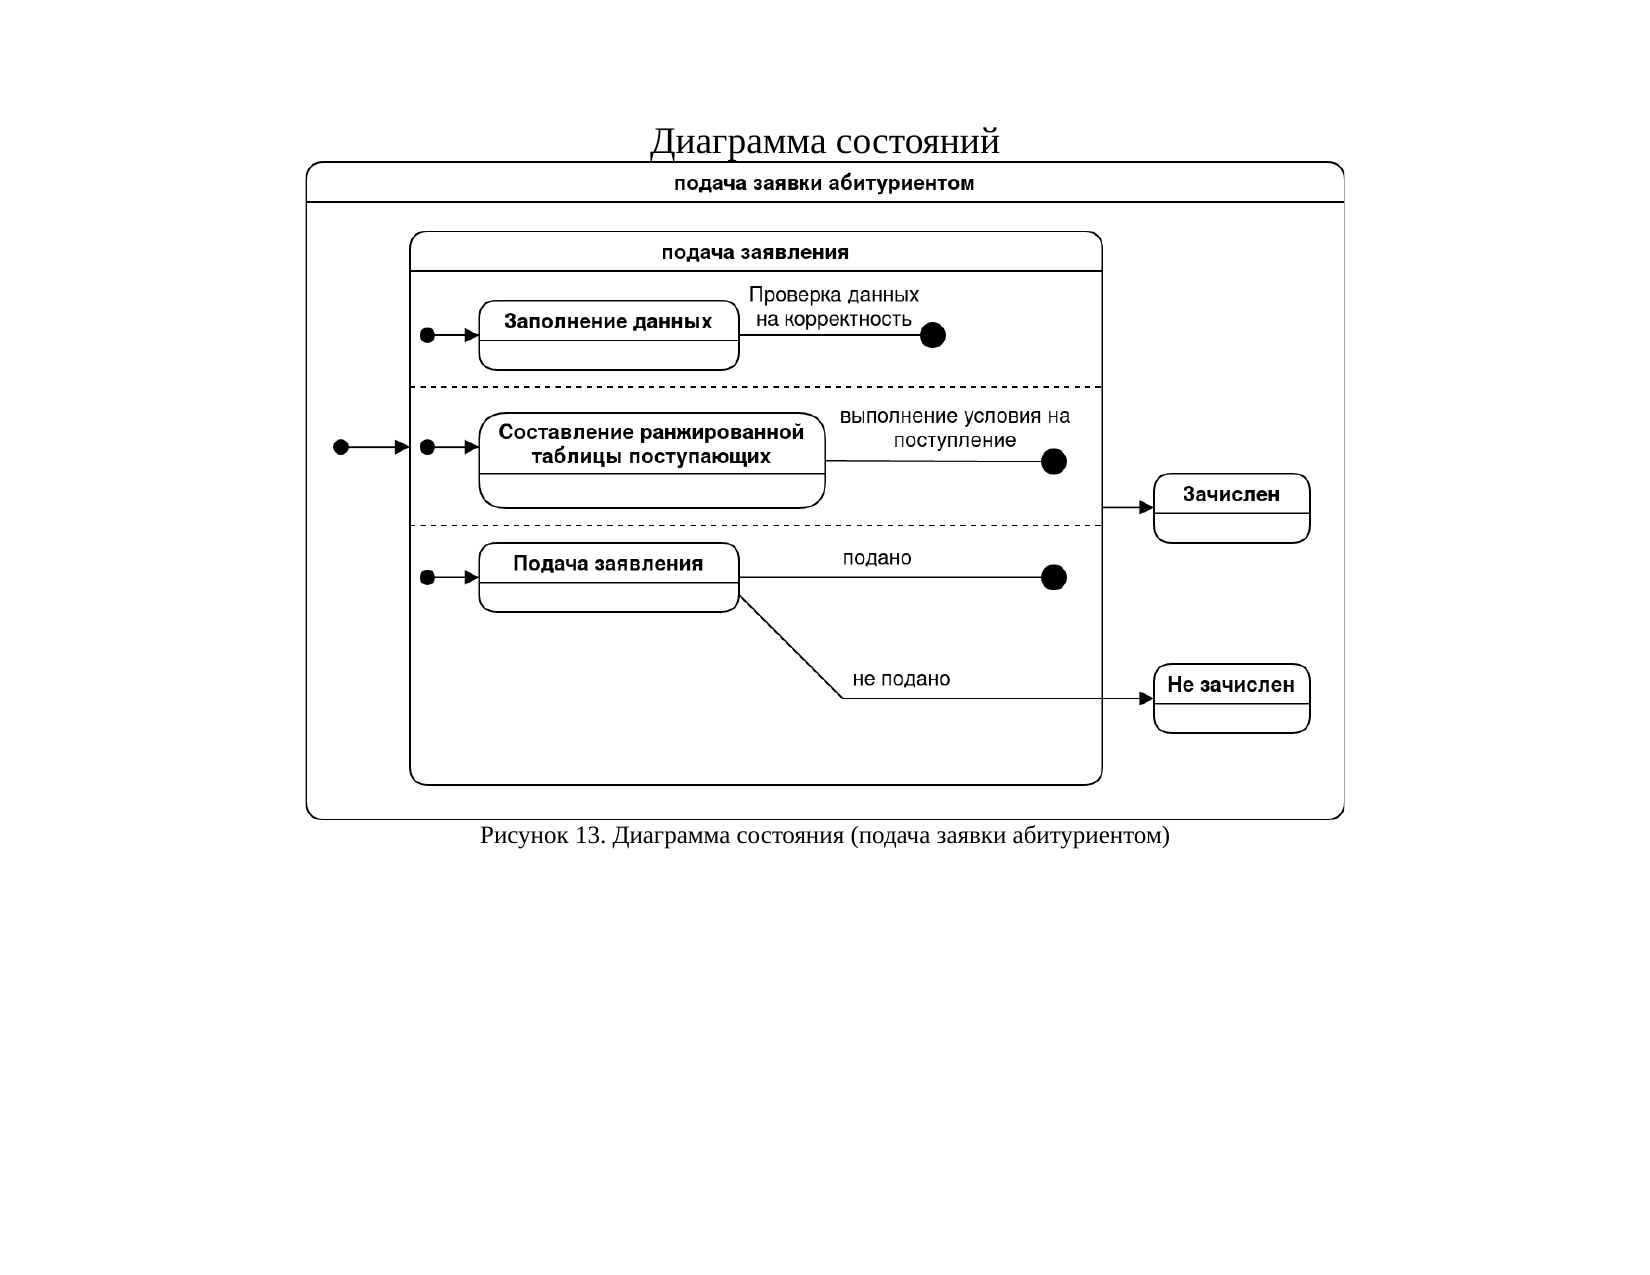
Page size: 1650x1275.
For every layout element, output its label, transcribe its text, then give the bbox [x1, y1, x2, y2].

text Рисунок 13. Диаграмма состояния (подача заявки абитуриентом) [118, 161, 1532, 848]
text Диаграмма состояний [118, 118, 1532, 161]
picture [305, 161, 1345, 820]
